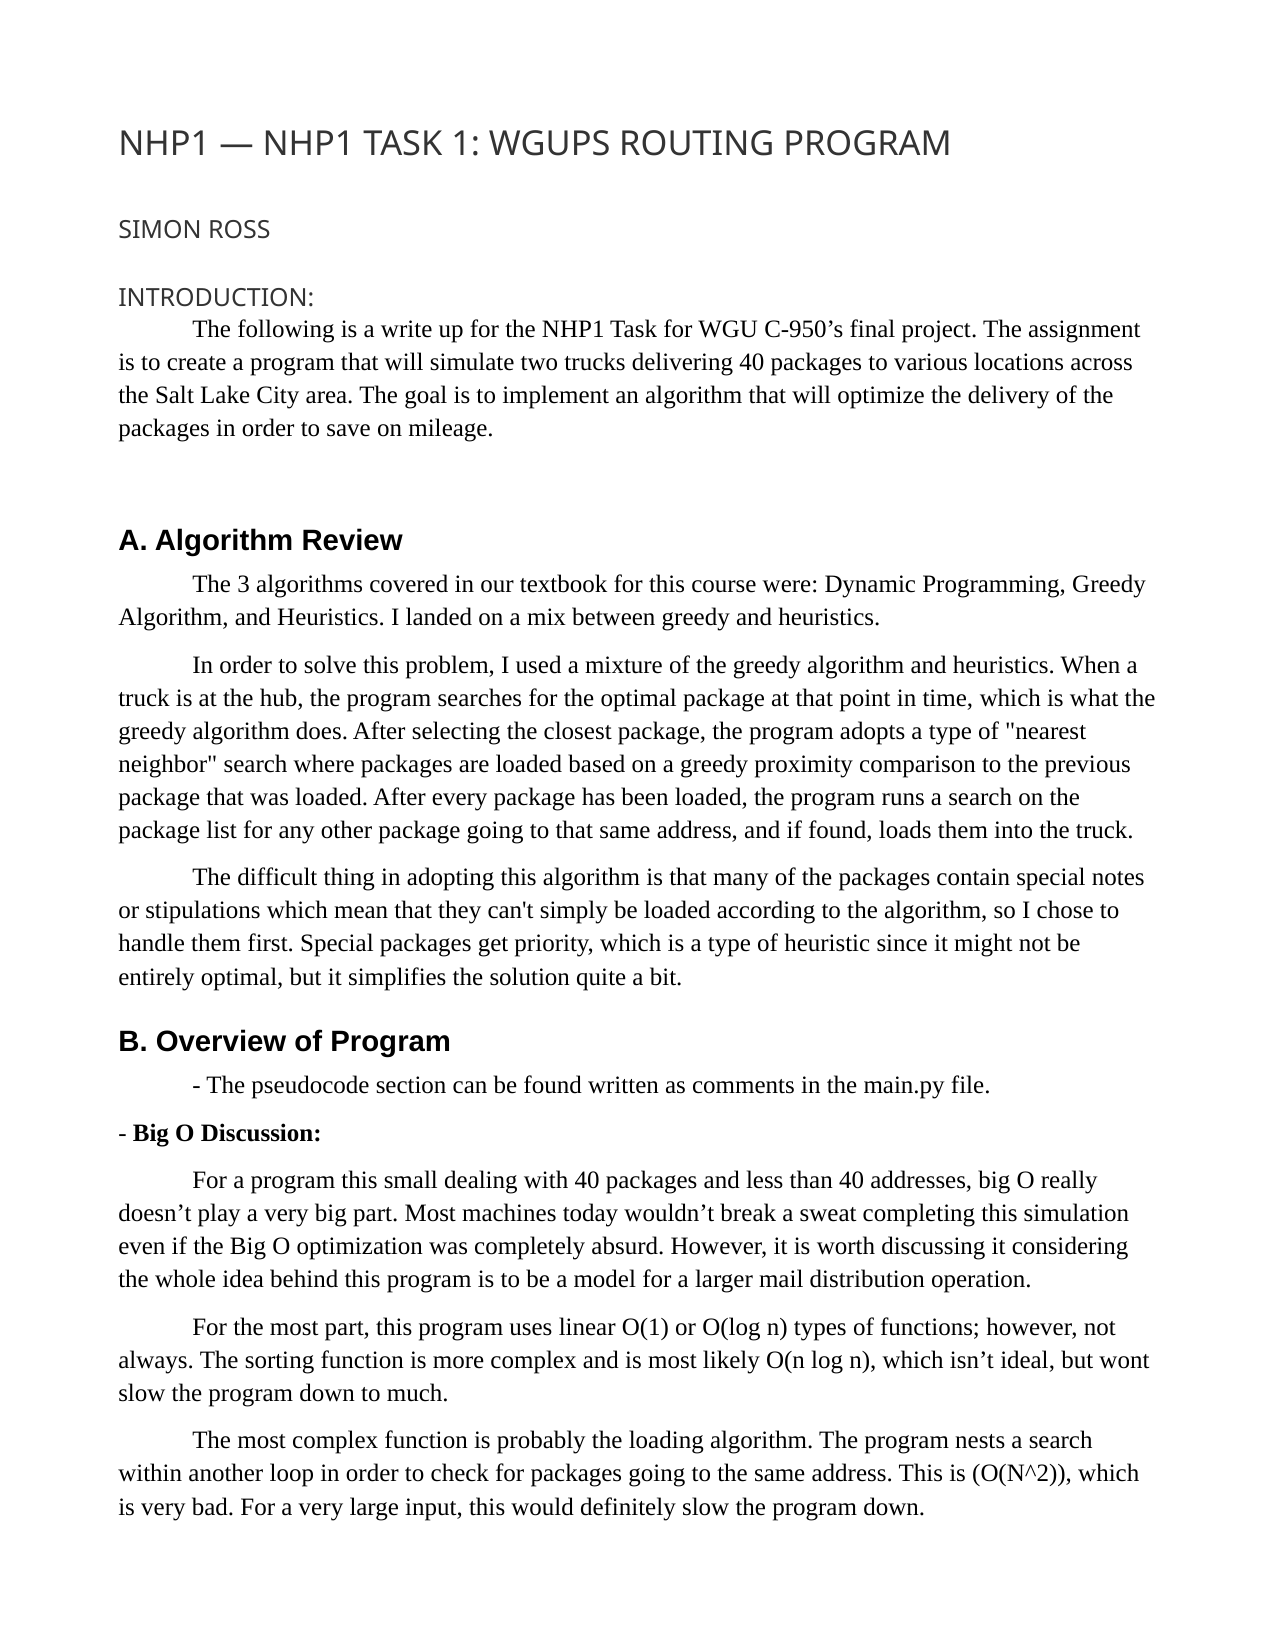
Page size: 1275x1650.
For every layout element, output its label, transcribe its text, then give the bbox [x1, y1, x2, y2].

text For a program this small dealing with 40 packages and less than 40 addresses, big O really doesn’t play a very big part. Most machines today wouldn’t break a sweat completing this simulation even if the Big O optimization was completely absurd. However, it is worth discussing it considering the whole idea behind this program is to be a model for a larger mail distribution operation. [118, 1165, 1157, 1293]
text The difficult thing in adopting this algorithm is that many of the packages contain special notes or stipulations which mean that they can't simply be loaded according to the algorithm, so I chose to handle them first. Special packages get priority, which is a type of heuristic since it might not be entirely optimal, but it simplifies the solution quite a bit. [118, 862, 1157, 990]
text The following is a write up for the NHP1 Task for WGU C-950’s final project. The assignment is to create a program that will simulate two trucks delivering 40 packages to various locations across the Salt Lake City area. The goal is to implement an algorithm that will optimize the delivery of the packages in order to save on mileage. [118, 314, 1157, 442]
text Introduction: [118, 280, 1157, 314]
text The 3 algorithms covered in our textbook for this course were: Dynamic Programming, Greedy Algorithm, and Heuristics. I landed on a mix between greedy and heuristics. [118, 569, 1157, 631]
text The most complex function is probably the loading algorithm. The program nests a search within another loop in order to check for packages going to the same address. This is (O(N^2)), which is very bad. For a very large input, this would definitely slow the program down. [118, 1426, 1157, 1520]
text In order to solve this problem, I used a mixture of the greedy algorithm and heuristics. When a truck is at the hub, the program searches for the optimal package at that point in time, which is what the greedy algorithm does. After selecting the closest package, the program adopts a type of "nearest neighbor" search where packages are loaded based on a greedy proximity comparison to the previous package that was loaded. After every package has been loaded, the program runs a search on the package list for any other package going to that same address, and if found, loads them into the truck. [118, 650, 1157, 844]
text Simon Ross [118, 212, 1157, 246]
text - The pseudocode section can be found written as comments in the main.py file. [118, 1070, 1157, 1099]
subtitle A. Algorithm Review [118, 523, 1157, 557]
text - Big O Discussion: [118, 1118, 1157, 1146]
text For the most part, this program uses linear O(1) or O(log n) types of functions; however, not always. The sorting function is more complex and is most likely O(n log n), which isn’t ideal, but wont slow the program down to much. [118, 1312, 1157, 1407]
subtitle B. Overview of Program [118, 1024, 1157, 1057]
text NHP1 — NHP1 TASK 1: WGUPS ROUTING PROGRAM [118, 118, 1157, 165]
